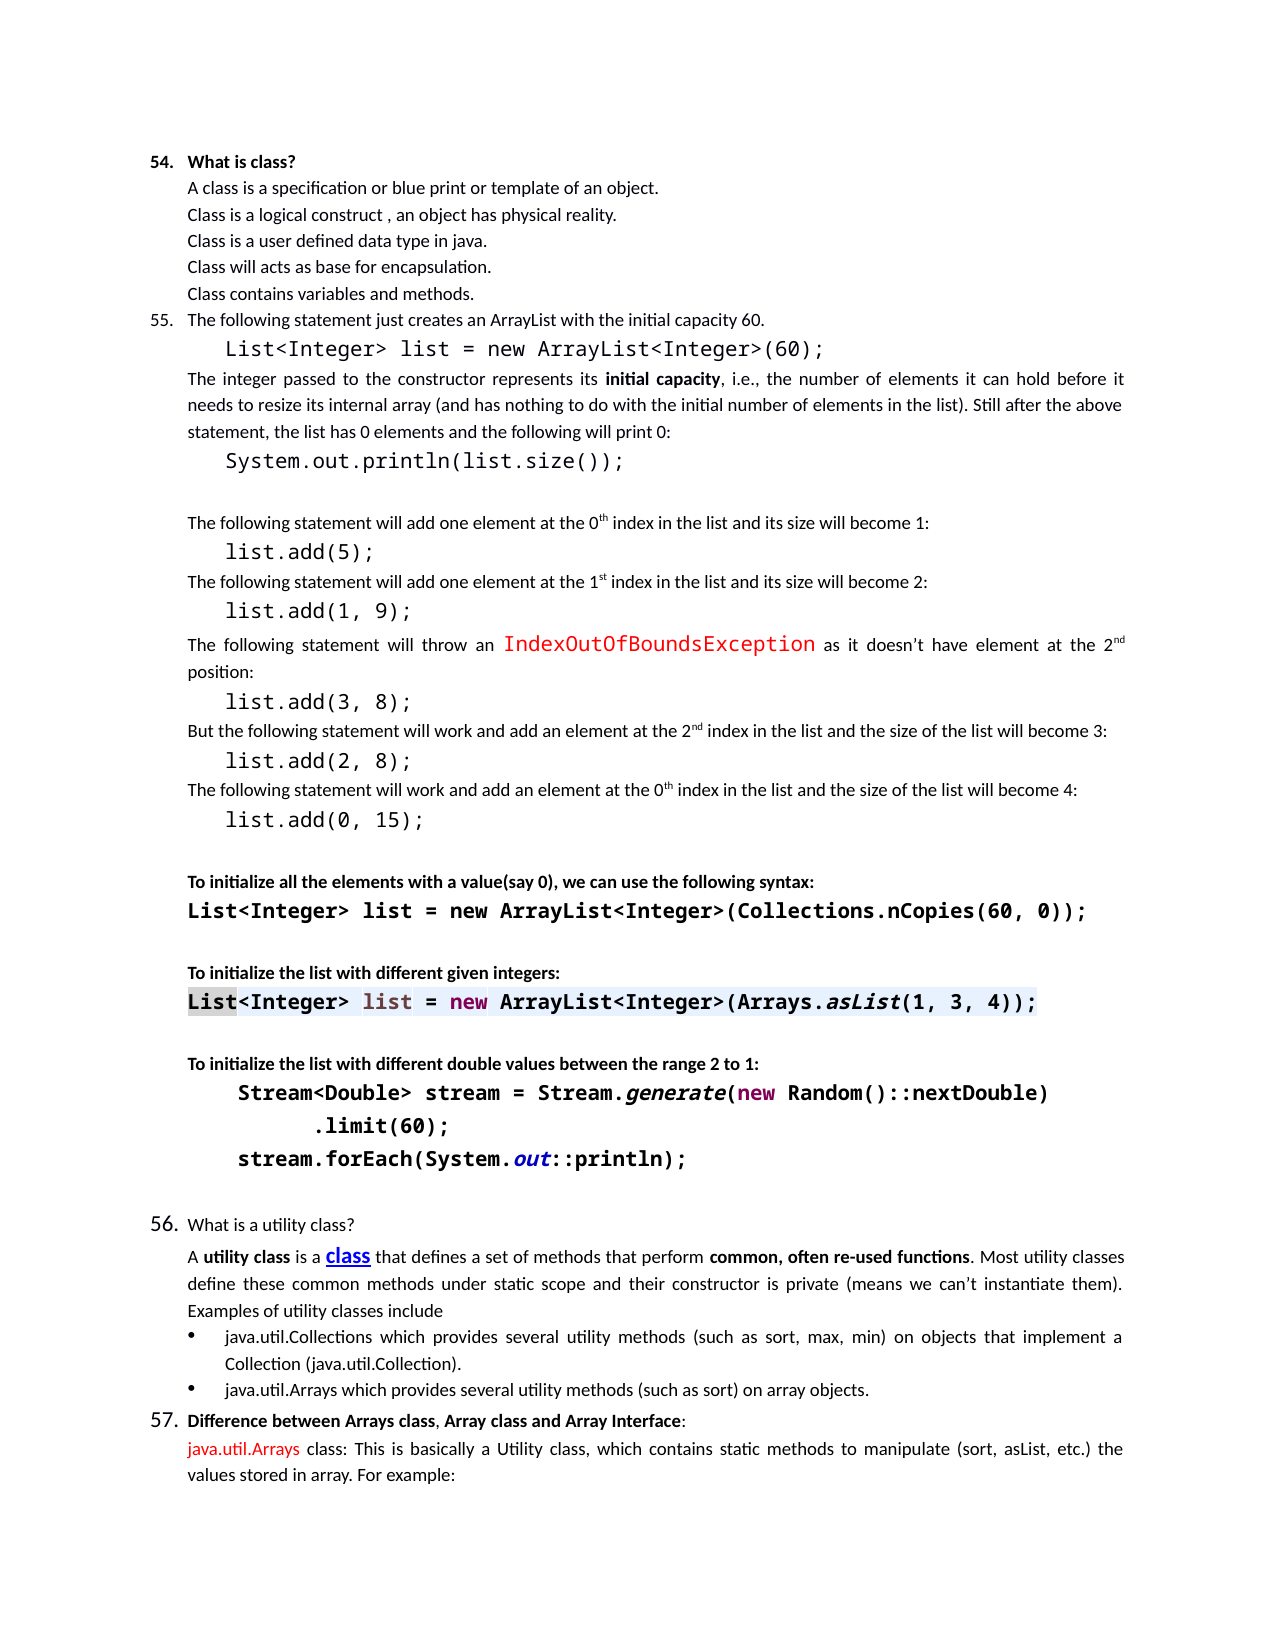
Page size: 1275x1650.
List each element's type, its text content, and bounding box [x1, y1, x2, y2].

list But the following statement will work and add an element at the 2nd index in the list and the size of the list will become 3: [150, 720, 1125, 743]
list Class will acts as base for encapsulation. [150, 255, 1125, 278]
list list.add(1, 9); [187, 596, 1125, 625]
list java.util.Collections which provides several utility methods (such as sort, max, min) on objects that implement a Collection (java.util.Collection). [187, 1325, 1125, 1375]
list Stream<Double> stream = Stream.generate(new Random()::nextDouble) [150, 1078, 1125, 1107]
list A utility class is a class that defines a set of methods that perform common, often re-used functions. Most utility classes define these common methods under static scope and their constructor is private (means we can’t instantiate them). Examples of utility classes include [150, 1241, 1125, 1322]
list The following statement just creates an ArrayList with the initial capacity 60. [150, 308, 1125, 331]
list The following statement will throw an IndexOutOfBoundsException as it doesn’t have element at the 2nd position: [150, 629, 1125, 684]
list To initialize the list with different double values between the range 2 to 1: [150, 1052, 1125, 1075]
list Class contains variables and methods. [150, 282, 1125, 305]
list A class is a specification or blue print or template of an object. [150, 176, 1125, 199]
list To initialize the list with different given integers: [150, 961, 1125, 984]
list java.util.Arrays class: This is basically a Utility class, which contains static methods to manipulate (sort, asList, etc.) the values stored in array. For example: [150, 1437, 1125, 1486]
list The integer passed to the constructor represents its initial capacity, i.e., the number of elements it can hold before it needs to resize its internal array (and has nothing to do with the initial number of elements in the list). Still after the above statement, the list has 0 elements and the following will print 0: [150, 367, 1125, 443]
list The following statement will work and add an element at the 0th index in the list and the size of the list will become 4: [150, 779, 1125, 802]
list .limit(60); [150, 1111, 1125, 1139]
list The following statement will add one element at the 1st index in the list and its size will become 2: [150, 570, 1125, 593]
list list.add(2, 8); [187, 746, 1125, 774]
list What is class? [150, 150, 1125, 173]
list list.add(5); [187, 537, 1125, 566]
list The following statement will add one element at the 0th index in the list and its size will become 1: [150, 511, 1125, 534]
list List<Integer> list = new ArrayList<Integer>(Arrays.asList(1, 3, 4)); [150, 987, 1125, 1016]
list System.out.println(list.size()); [187, 446, 1125, 474]
list stream.forEach(System.out::println); [150, 1144, 1125, 1172]
list List<Integer> list = new ArrayList<Integer>(Collections.nCopies(60, 0)); [150, 896, 1125, 924]
list java.util.Arrays which provides several utility methods (such as sort) on array objects. [187, 1378, 1125, 1401]
list list.add(3, 8); [187, 687, 1125, 716]
list What is a utility class? [150, 1209, 1125, 1237]
list list.add(0, 15); [187, 805, 1125, 833]
list Class is a user defined data type in java. [150, 229, 1125, 252]
list List<Integer> list = new ArrayList<Integer>(60); [187, 334, 1125, 363]
list Class is a logical construct , an object has physical reality. [150, 203, 1125, 226]
list Difference between Arrays class, Array class and Array Interface: [150, 1405, 1125, 1433]
list To initialize all the elements with a value(say 0), we can use the following syntax: [150, 870, 1125, 893]
